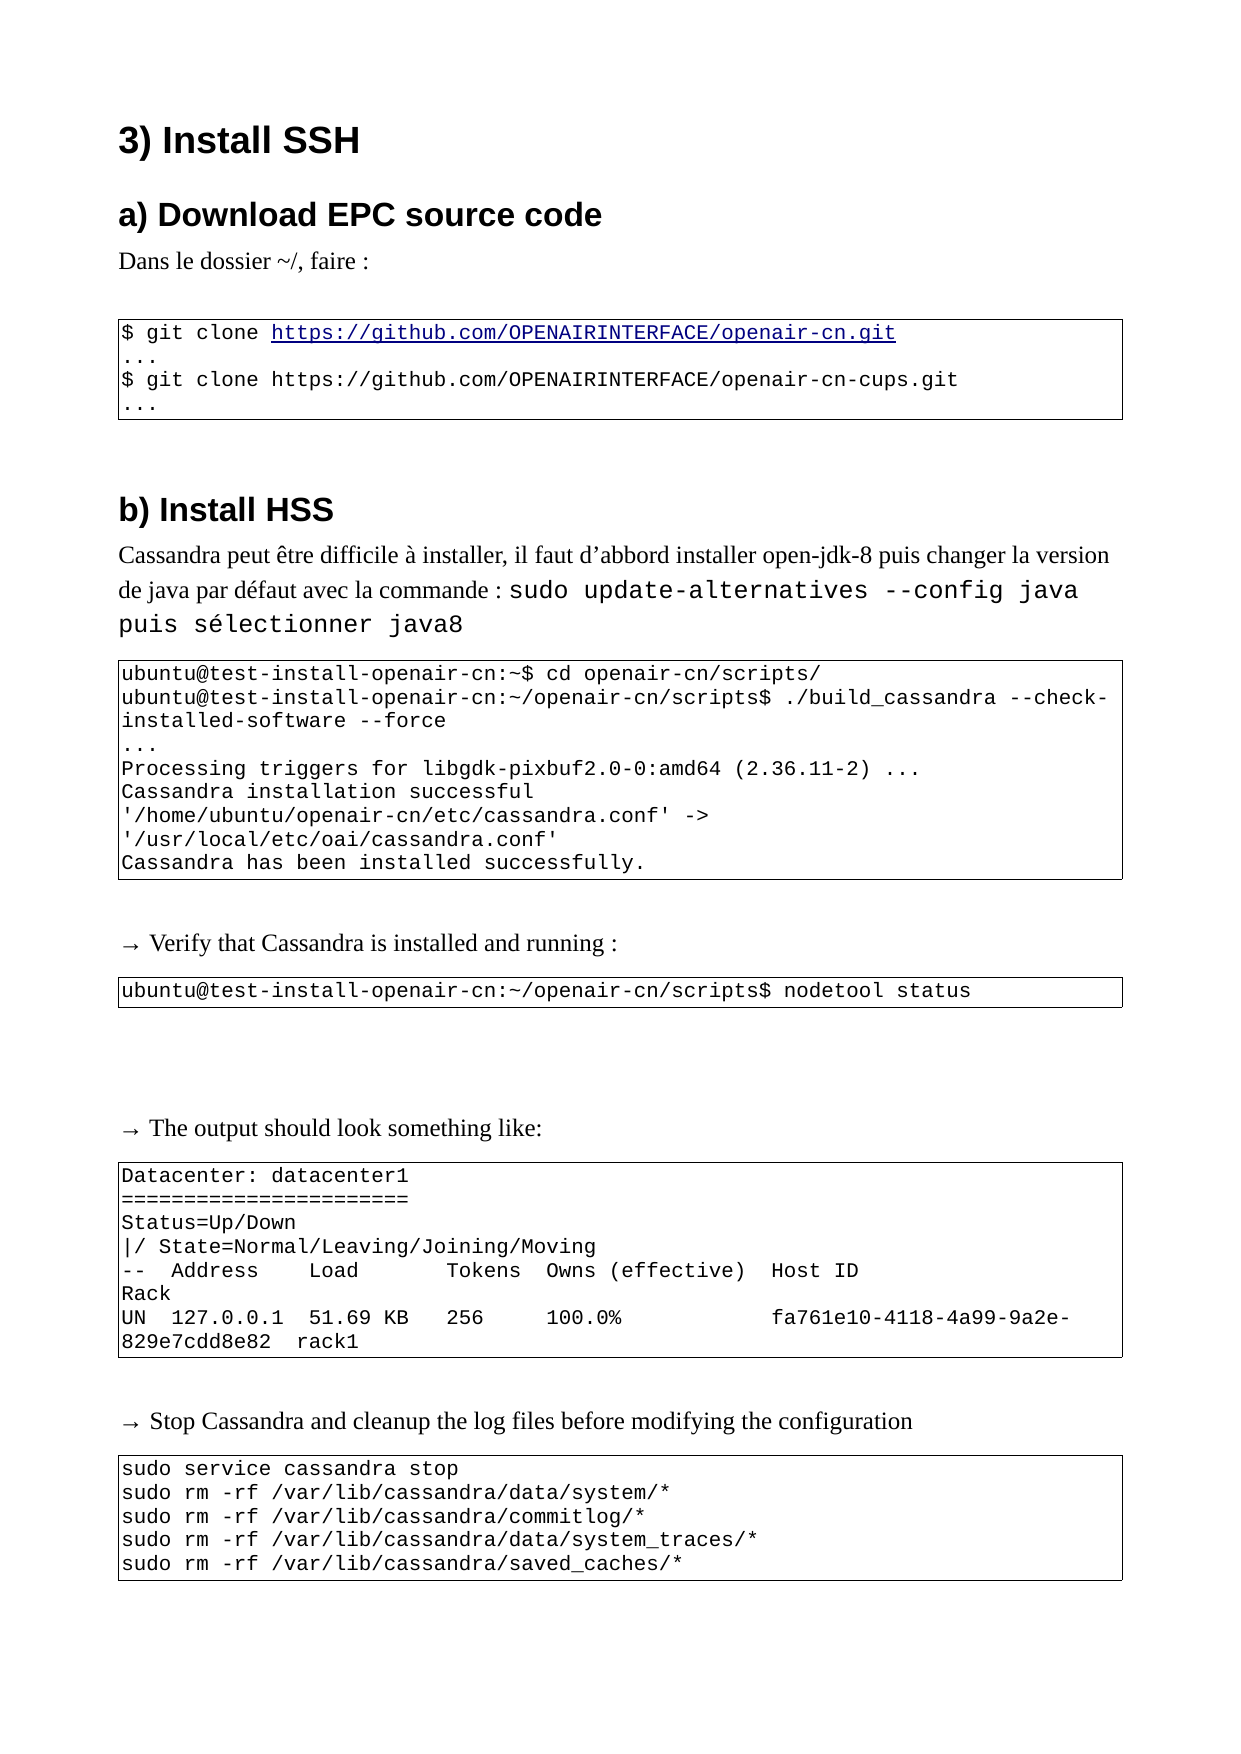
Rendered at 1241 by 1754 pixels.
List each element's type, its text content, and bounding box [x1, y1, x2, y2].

text $ git clone https://github.com/OPENAIRINTERFACE/openair-cn.git [119, 320, 1122, 343]
text Cassandra has been installed successfully. [119, 849, 1122, 879]
text Datacenter: datacenter1 [119, 1163, 1122, 1186]
text ======================= [119, 1186, 1122, 1209]
subtitle 3) Install SSH [118, 118, 1122, 162]
text → Stop Cassandra and cleanup the log files before modifying the configuration [118, 1406, 1122, 1435]
text Cassandra installation successful [119, 778, 1122, 802]
text $ git clone https://github.com/OPENAIRINTERFACE/openair-cn-cups.git [119, 366, 1122, 390]
text -- Address Load Tokens Owns (effective) Host ID Rack [119, 1257, 1122, 1304]
text sudo rm -rf /var/lib/cassandra/commitlog/* [119, 1503, 1122, 1526]
text Status=Up/Down [119, 1209, 1122, 1233]
text → Verify that Cassandra is installed and running : [118, 928, 1122, 957]
text UN 127.0.0.1 51.69 KB 256 100.0% fa761e10-4118-4a99-9a2e-829e7cdd8e82 rack1 [119, 1304, 1122, 1357]
text ubuntu@test-install-openair-cn:~$ cd openair-cn/scripts/ [119, 661, 1122, 684]
text ... [119, 390, 1122, 419]
subtitle a) Download EPC source code [118, 195, 1122, 234]
subtitle b) Install HSS [118, 489, 1122, 528]
text '/home/ubuntu/openair-cn/etc/cassandra.conf' -> '/usr/local/etc/oai/cassandra.conf' [119, 802, 1122, 849]
text sudo rm -rf /var/lib/cassandra/data/system/* [119, 1479, 1122, 1503]
text ... [119, 343, 1122, 366]
text Processing triggers for libgdk-pixbuf2.0-0:amd64 (2.36.11-2) ... [119, 755, 1122, 778]
text ubuntu@test-install-openair-cn:~/openair-cn/scripts$ ./build_cassandra --check-installed-software --force [119, 684, 1122, 731]
text Cassandra peut être difficile à installer, il faut d’abbord installer open-jdk-8 puis changer la version de java par défaut avec la commande : sudo update-alternatives --config java puis sélectionner java8 [118, 541, 1122, 640]
text |/ State=Normal/Leaving/Joining/Moving [119, 1233, 1122, 1257]
text sudo service cassandra stop [119, 1456, 1122, 1479]
text → The output should look something like: [118, 1113, 1122, 1142]
text ubuntu@test-install-openair-cn:~/openair-cn/scripts$ nodetool status [119, 978, 1122, 1007]
text sudo rm -rf /var/lib/cassandra/data/system_traces/* [119, 1526, 1122, 1550]
text ... [119, 731, 1122, 755]
text Dans le dossier ~/, faire : [118, 246, 1122, 275]
text sudo rm -rf /var/lib/cassandra/saved_caches/* [119, 1550, 1122, 1580]
